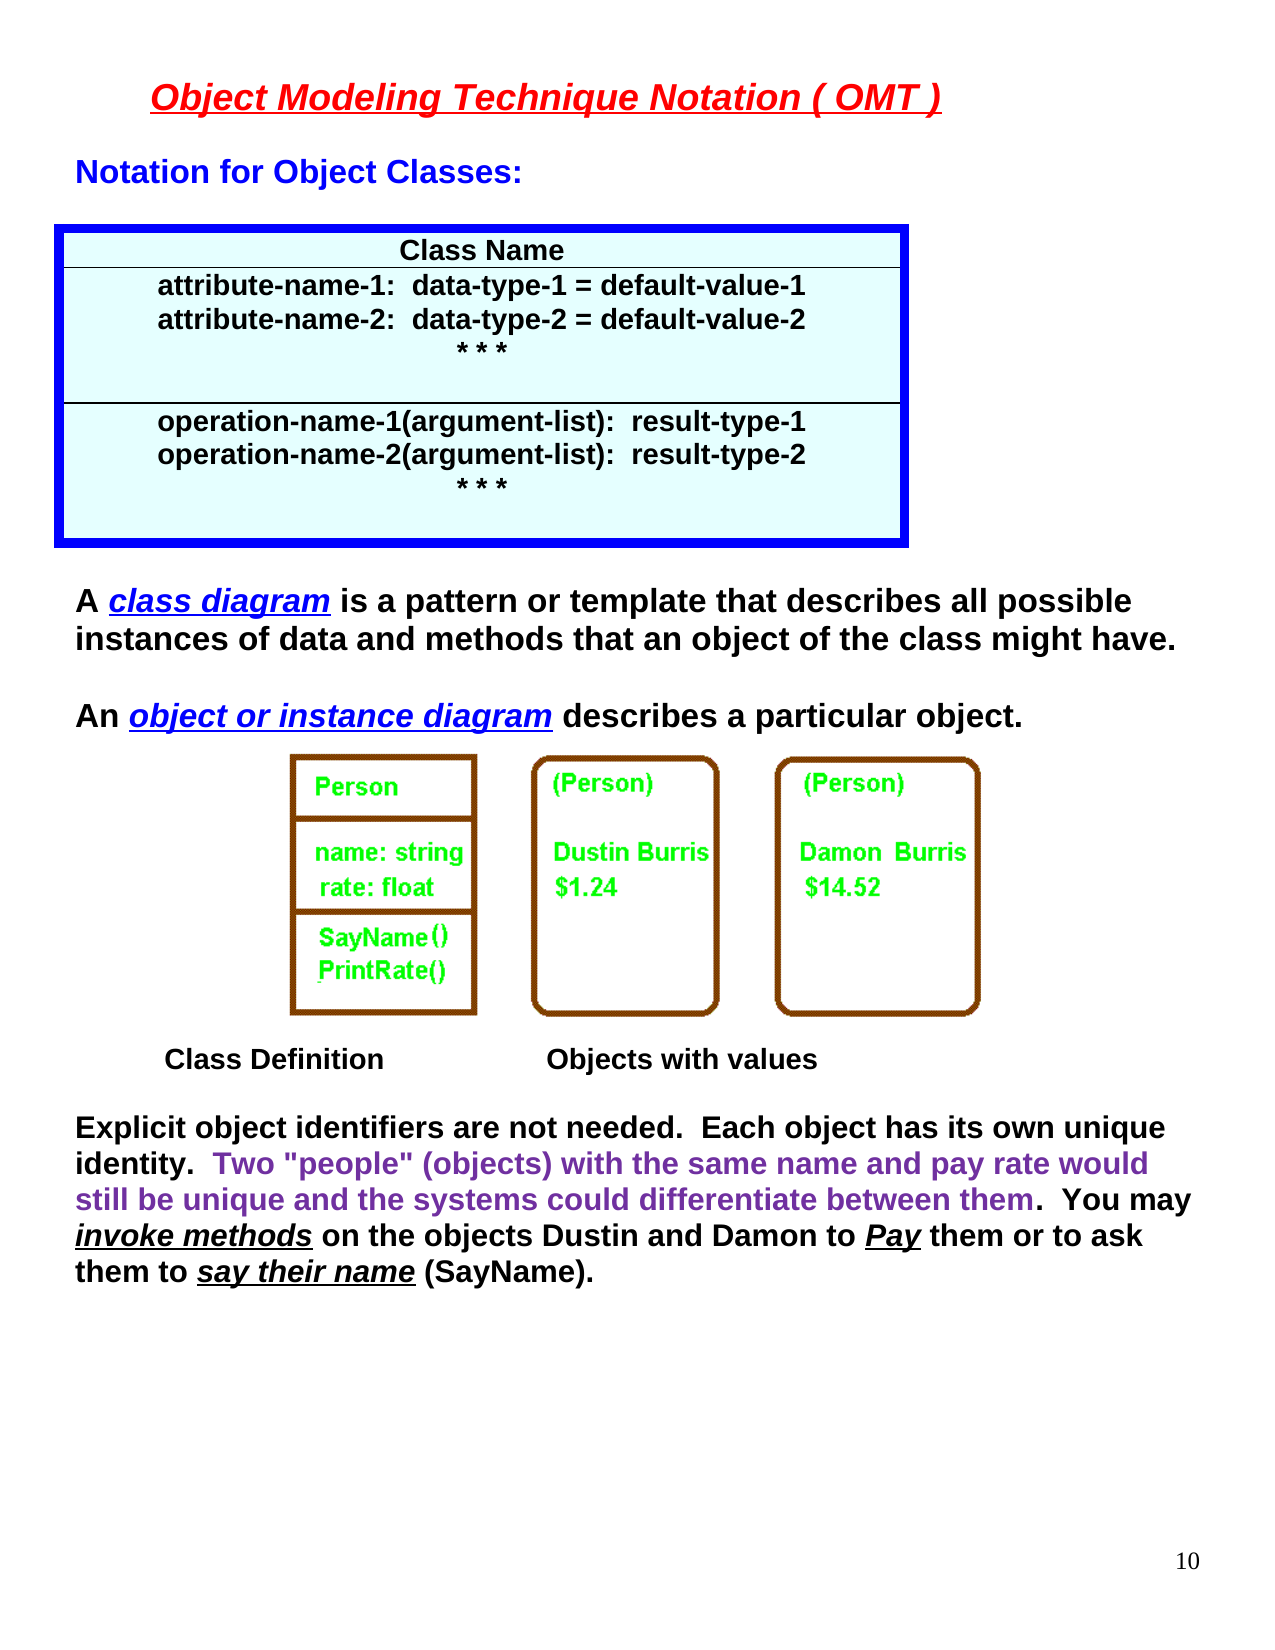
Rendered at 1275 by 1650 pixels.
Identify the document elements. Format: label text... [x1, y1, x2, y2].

table_cell attribute-name-1: data-type-1 = default-value-1 attribute-name-2: data-type-2 = default-value-2 * * * [64, 268, 900, 402]
text Class Definition Objects with values [75, 1042, 1200, 1075]
text Object Modeling Technique Notation ( OMT ) [150, 75, 1200, 118]
text Explicit object identifiers are not needed. Each object has its own unique identity. Two "people" (objects) with the same name and pay rate would still be unique and the systems could differentiate between them. You may invoke methods on the objects Dustin and Damon to Pay them or to ask them to say their name (SayName). [75, 1109, 1200, 1288]
text Notation for Object Classes: [75, 152, 1200, 190]
table_cell operation-name-1(argument-list): result-type-1 operation-name-2(argument-list): result-type-2 * * * [64, 404, 900, 538]
text A class diagram is a pattern or template that describes all possible instances of data and methods that an object of the class might have. [75, 581, 1200, 658]
table_header Class Name [64, 233, 900, 267]
text An object or instance diagram describes a particular object. [75, 696, 1200, 735]
